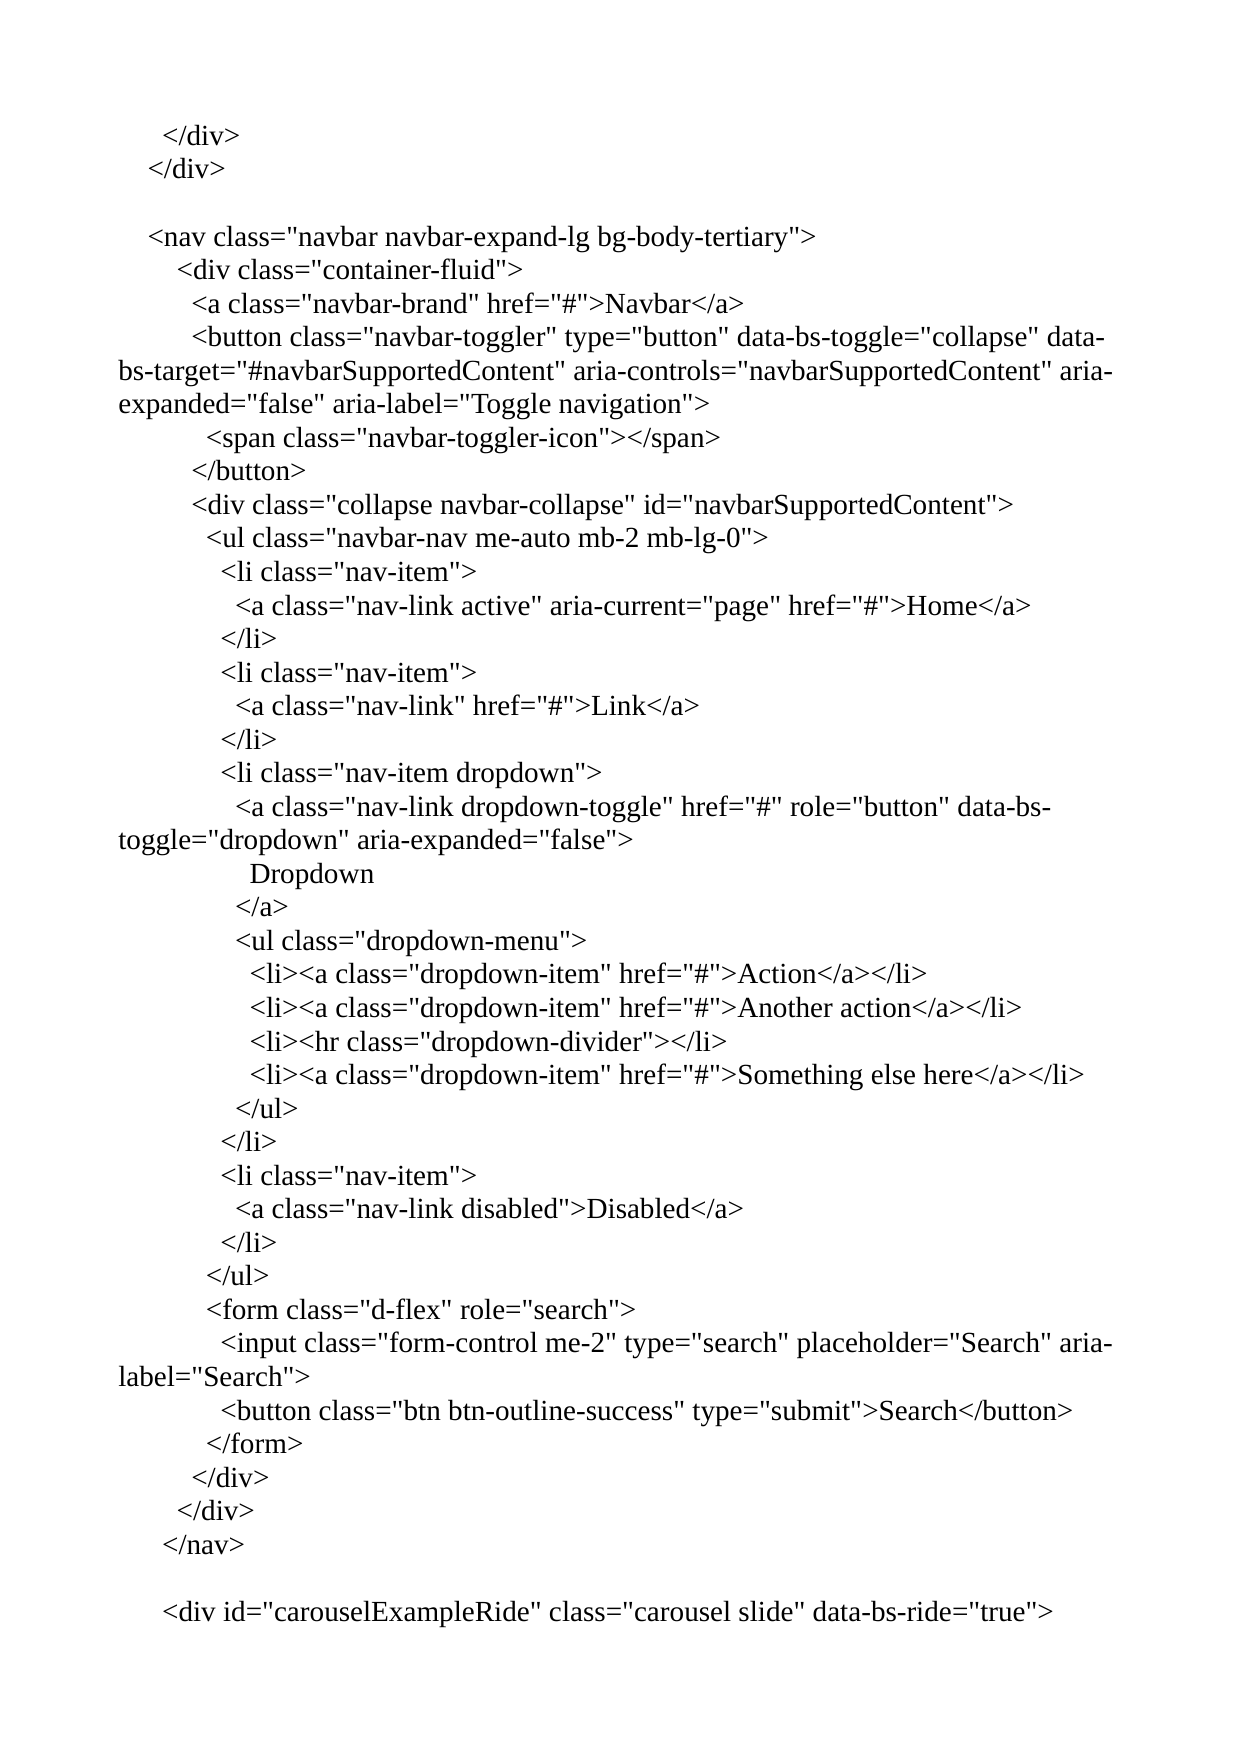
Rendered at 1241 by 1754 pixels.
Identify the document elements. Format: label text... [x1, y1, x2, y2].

text </form> [118, 1426, 1122, 1460]
text <li class="nav-item"> [118, 554, 1122, 588]
text <li><hr class="dropdown-divider"></li> [118, 1024, 1122, 1057]
text <nav class="navbar navbar-expand-lg bg-body-tertiary"> [118, 219, 1122, 252]
text <a class="nav-link disabled">Disabled</a> [118, 1191, 1122, 1225]
text <li><a class="dropdown-item" href="#">Action</a></li> [118, 957, 1122, 990]
text <div class="container-fluid"> [118, 252, 1122, 286]
text <li class="nav-item dropdown"> [118, 755, 1122, 789]
text <form class="d-flex" role="search"> [118, 1292, 1122, 1326]
text <button class="btn btn-outline-success" type="submit">Search</button> [118, 1393, 1122, 1426]
text </nav> [118, 1527, 1122, 1560]
text <li class="nav-item"> [118, 1158, 1122, 1191]
text </li> [118, 722, 1122, 755]
text </li> [118, 621, 1122, 655]
text <ul class="dropdown-menu"> [118, 923, 1122, 957]
text <li><a class="dropdown-item" href="#">Something else here</a></li> [118, 1057, 1122, 1091]
text <li class="nav-item"> [118, 655, 1122, 688]
text </li> [118, 1124, 1122, 1158]
text </ul> [118, 1258, 1122, 1292]
text <a class="nav-link dropdown-toggle" href="#" role="button" data-bs-toggle="dropdown" aria-expanded="false"> [118, 789, 1122, 856]
text <ul class="navbar-nav me-auto mb-2 mb-lg-0"> [118, 521, 1122, 554]
text <span class="navbar-toggler-icon"></span> [118, 420, 1122, 453]
text <div id="carouselExampleRide" class="carousel slide" data-bs-ride="true"> [118, 1594, 1122, 1627]
text </li> [118, 1225, 1122, 1258]
text Dropdown [118, 856, 1122, 889]
text <div class="collapse navbar-collapse" id="navbarSupportedContent"> [118, 487, 1122, 521]
text <button class="navbar-toggler" type="button" data-bs-toggle="collapse" data-bs-target="#navbarSupportedContent" aria-controls="navbarSupportedContent" aria-expanded="false" aria-label="Toggle navigation"> [118, 319, 1122, 420]
text <a class="nav-link active" aria-current="page" href="#">Home</a> [118, 588, 1122, 621]
text </div> [118, 118, 1122, 152]
text <li><a class="dropdown-item" href="#">Another action</a></li> [118, 990, 1122, 1024]
text </ul> [118, 1091, 1122, 1124]
text </div> [118, 152, 1122, 185]
text <a class="navbar-brand" href="#">Navbar</a> [118, 286, 1122, 319]
text </div> [118, 1493, 1122, 1527]
text </button> [118, 453, 1122, 487]
text <a class="nav-link" href="#">Link</a> [118, 688, 1122, 722]
text </div> [118, 1460, 1122, 1493]
text </a> [118, 889, 1122, 923]
text <input class="form-control me-2" type="search" placeholder="Search" aria-label="Search"> [118, 1326, 1122, 1393]
